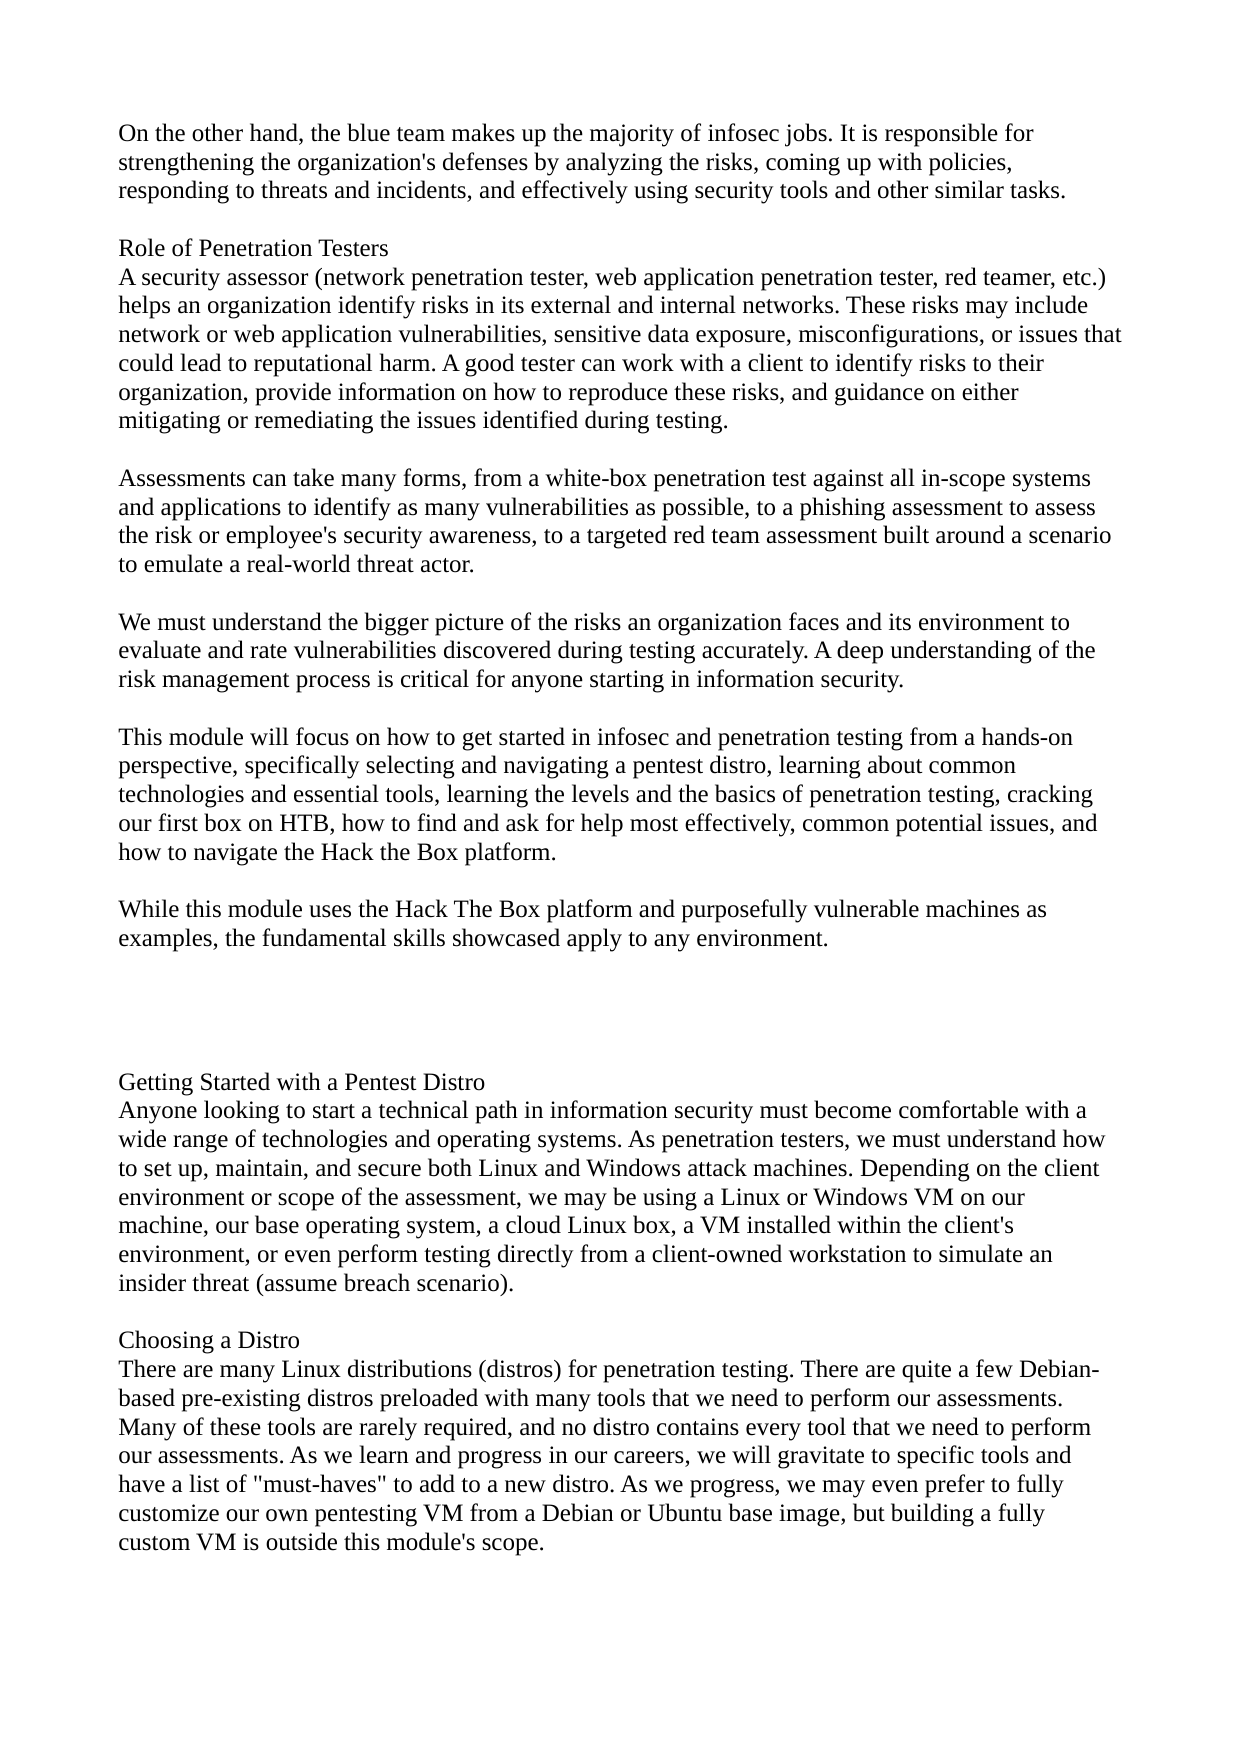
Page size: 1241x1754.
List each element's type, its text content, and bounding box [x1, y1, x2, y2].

text A security assessor (network penetration tester, web application penetration tester, red teamer, etc.) helps an organization identify risks in its external and internal networks. These risks may include network or web application vulnerabilities, sensitive data exposure, misconfigurations, or issues that could lead to reputational harm. A good tester can work with a client to identify risks to their organization, provide information on how to reproduce these risks, and guidance on either mitigating or remediating the issues identified during testing. [118, 262, 1122, 434]
text This module will focus on how to get started in infosec and penetration testing from a hands-on perspective, specifically selecting and navigating a pentest distro, learning about common technologies and essential tools, learning the levels and the basics of penetration testing, cracking our first box on HTB, how to find and ask for help most effectively, common potential issues, and how to navigate the Hack the Box platform. [118, 722, 1122, 866]
text Getting Started with a Pentest Distro [118, 1067, 1122, 1096]
text While this module uses the Hack The Box platform and purposefully vulnerable machines as examples, the fundamental skills showcased apply to any environment. [118, 894, 1122, 952]
text Choosing a Distro [118, 1326, 1122, 1354]
text There are many Linux distributions (distros) for penetration testing. There are quite a few Debian-based pre-existing distros preloaded with many tools that we need to perform our assessments. Many of these tools are rarely required, and no distro contains every tool that we need to perform our assessments. As we learn and progress in our careers, we will gravitate to specific tools and have a list of "must-haves" to add to a new distro. As we progress, we may even prefer to fully customize our own pentesting VM from a Debian or Ubuntu base image, but building a fully custom VM is outside this module's scope. [118, 1354, 1122, 1556]
text Role of Penetration Testers [118, 233, 1122, 262]
text Assessments can take many forms, from a white-box penetration test against all in-scope systems and applications to identify as many vulnerabilities as possible, to a phishing assessment to assess the risk or employee's security awareness, to a targeted red team assessment built around a scenario to emulate a real-world threat actor. [118, 463, 1122, 578]
text We must understand the bigger picture of the risks an organization faces and its environment to evaluate and rate vulnerabilities discovered during testing accurately. A deep understanding of the risk management process is critical for anyone starting in information security. [118, 607, 1122, 693]
text Anyone looking to start a technical path in information security must become comfortable with a wide range of technologies and operating systems. As penetration testers, we must understand how to set up, maintain, and secure both Linux and Windows attack machines. Depending on the client environment or scope of the assessment, we may be using a Linux or Windows VM on our machine, our base operating system, a cloud Linux box, a VM installed within the client's environment, or even perform testing directly from a client-owned workstation to simulate an insider threat (assume breach scenario). [118, 1096, 1122, 1297]
text On the other hand, the blue team makes up the majority of infosec jobs. It is responsible for strengthening the organization's defenses by analyzing the risks, coming up with policies, responding to threats and incidents, and effectively using security tools and other similar tasks. [118, 118, 1122, 204]
